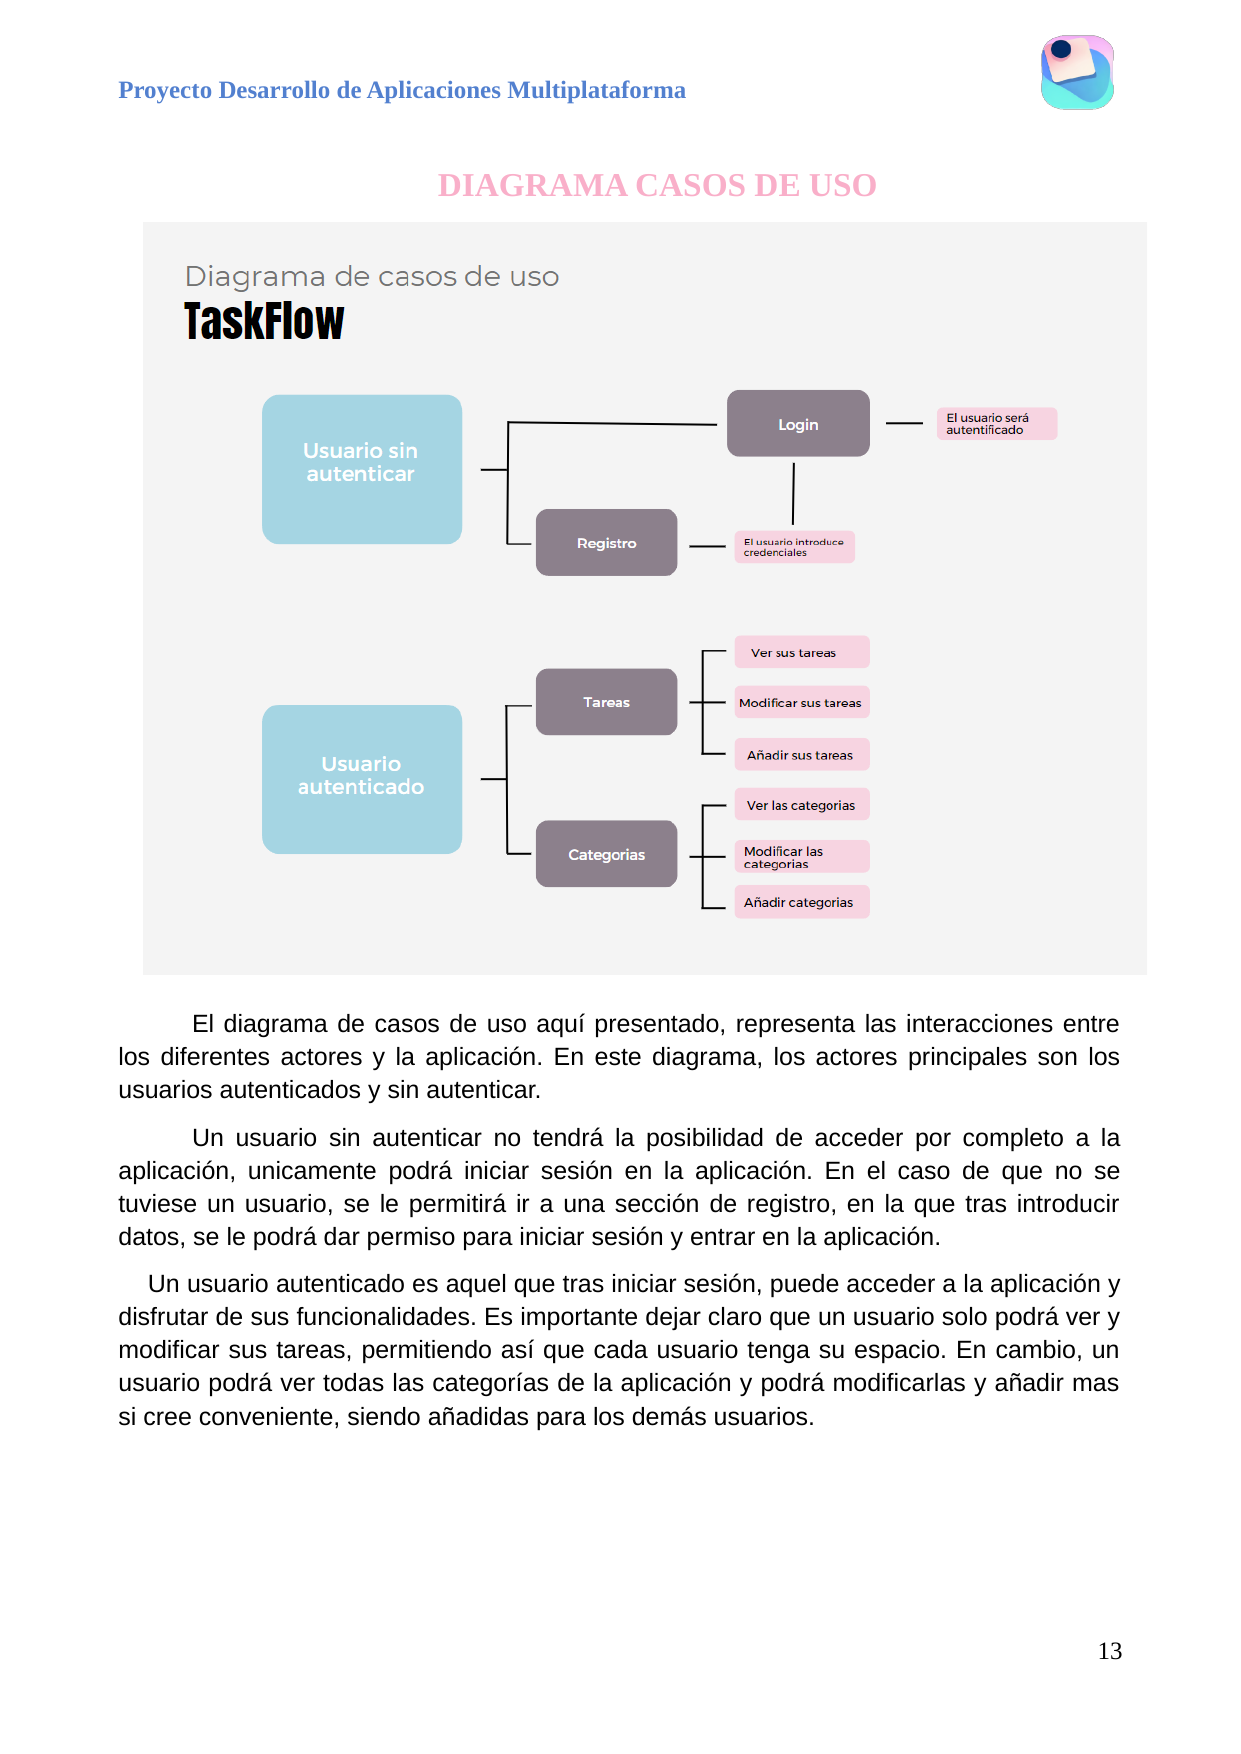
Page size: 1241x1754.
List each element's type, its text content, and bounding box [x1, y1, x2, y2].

subtitle DIAGRAMA CASOS DE USO [156, 166, 1122, 204]
text Un usuario autenticado es aquel que tras iniciar sesión, puede acceder a la aplicación y disfrutar de sus funcionalidades. Es importante dejar claro que un usuario solo podrá ver y modificar sus tareas, permitiendo así que cada usuario tenga su espacio. En cambio, un usuario podrá ver todas las categorías de la aplicación y podrá modificarlas y añadir mas si cree conveniente, siendo añadidas para los demás usuarios. [118, 1269, 1122, 1430]
picture [143, 222, 1148, 975]
text Un usuario sin autenticar no tendrá la posibilidad de acceder por completo a la aplicación, unicamente podrá iniciar sesión en la aplicación. En el caso de que no se tuviese un usuario, se le permitirá ir a una sección de registro, en la que tras introducir datos, se le podrá dar permiso para iniciar sesión y entrar en la aplicación. [118, 1123, 1122, 1251]
text El diagrama de casos de uso aquí presentado, representa las interacciones entre los diferentes actores y la aplicación. En este diagrama, los actores principales son los usuarios autenticados y sin autenticar. [118, 1009, 1122, 1104]
picture [1025, 26, 1125, 121]
